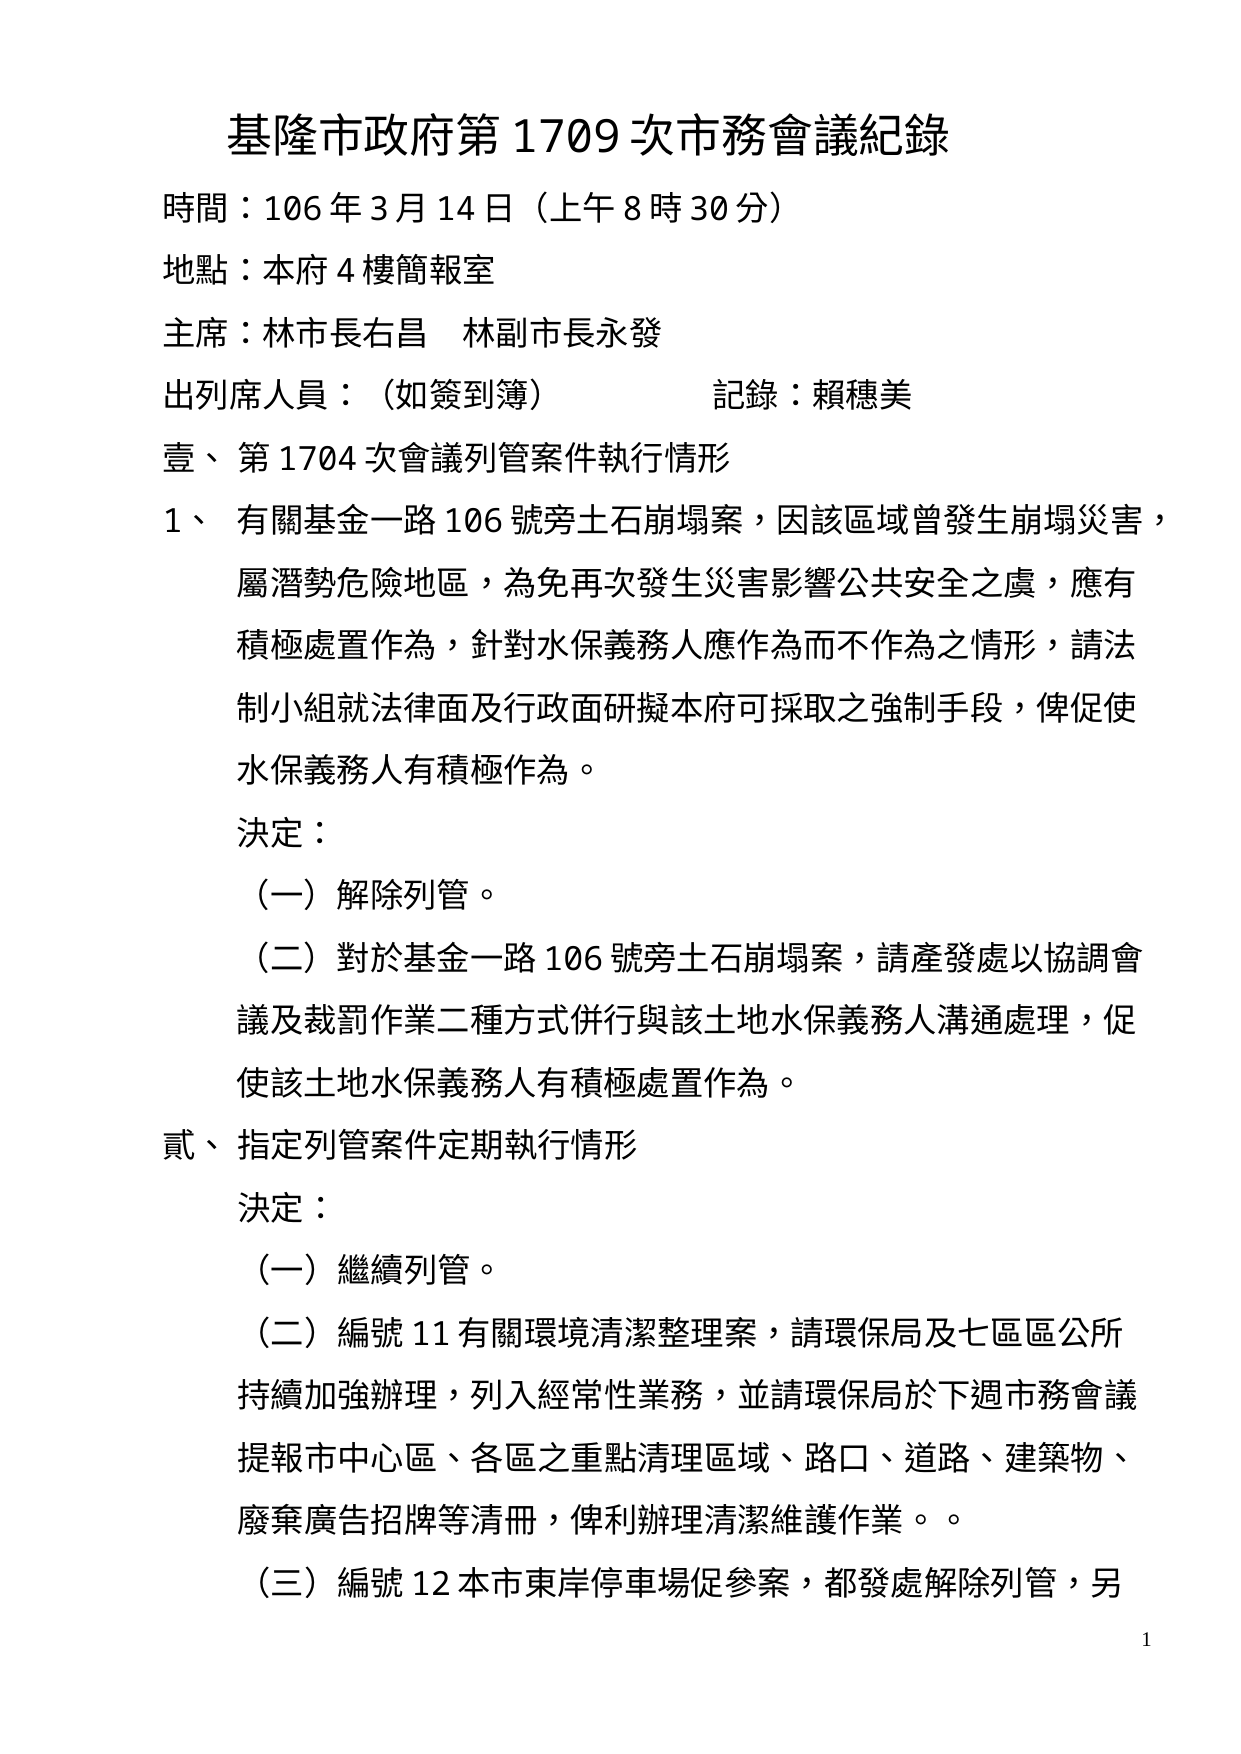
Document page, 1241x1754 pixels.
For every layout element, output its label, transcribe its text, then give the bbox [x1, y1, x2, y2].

list 第1704次會議列管案件執行情形 [162, 414, 1152, 476]
text （三）編號12本市東岸停車場促參案，都發處解除列管，另 [237, 1539, 1152, 1601]
text 地點：本府4樓簡報室 [139, 226, 1152, 289]
text 時間：106年3月14日（上午8時30分） [139, 164, 1152, 226]
list 有關基金一路106號旁土石崩塌案，因該區域曾發生崩塌災害，屬潛勢危險地區，為免再次發生災害影響公共安全之虞，應有積極處置作為，針對水保義務人應作為而不作為之情形，請法制小組就法律面及行政面研擬本府可採取之強制手段，俾促使水保義務人有積極作為。 [162, 476, 1152, 789]
text 決定： [237, 1164, 1152, 1226]
list 指定列管案件定期執行情形 [162, 1101, 1152, 1164]
text （二）編號11有關環境清潔整理案，請環保局及七區區公所持續加強辦理，列入經常性業務，並請環保局於下週市務會議提報市中心區、各區之重點清理區域、路口、道路、建築物、廢棄廣告招牌等清冊，俾利辦理清潔維護作業。。 [237, 1289, 1152, 1539]
text （二）對於基金一路106號旁土石崩塌案，請產發處以協調會議及裁罰作業二種方式併行與該土地水保義務人溝通處理，促使該土地水保義務人有積極處置作為。 [236, 914, 1152, 1101]
text 決定： [236, 789, 1152, 851]
text 主席：林市長右昌 林副市長永發 [139, 289, 1152, 351]
text （一）繼續列管。 [237, 1226, 1152, 1289]
text 出列席人員：（如簽到簿） 記錄：賴穗美 [139, 351, 1152, 414]
text 基隆市政府第1709次市務會議紀錄 [89, 108, 1152, 164]
text （一）解除列管。 [236, 851, 1152, 914]
